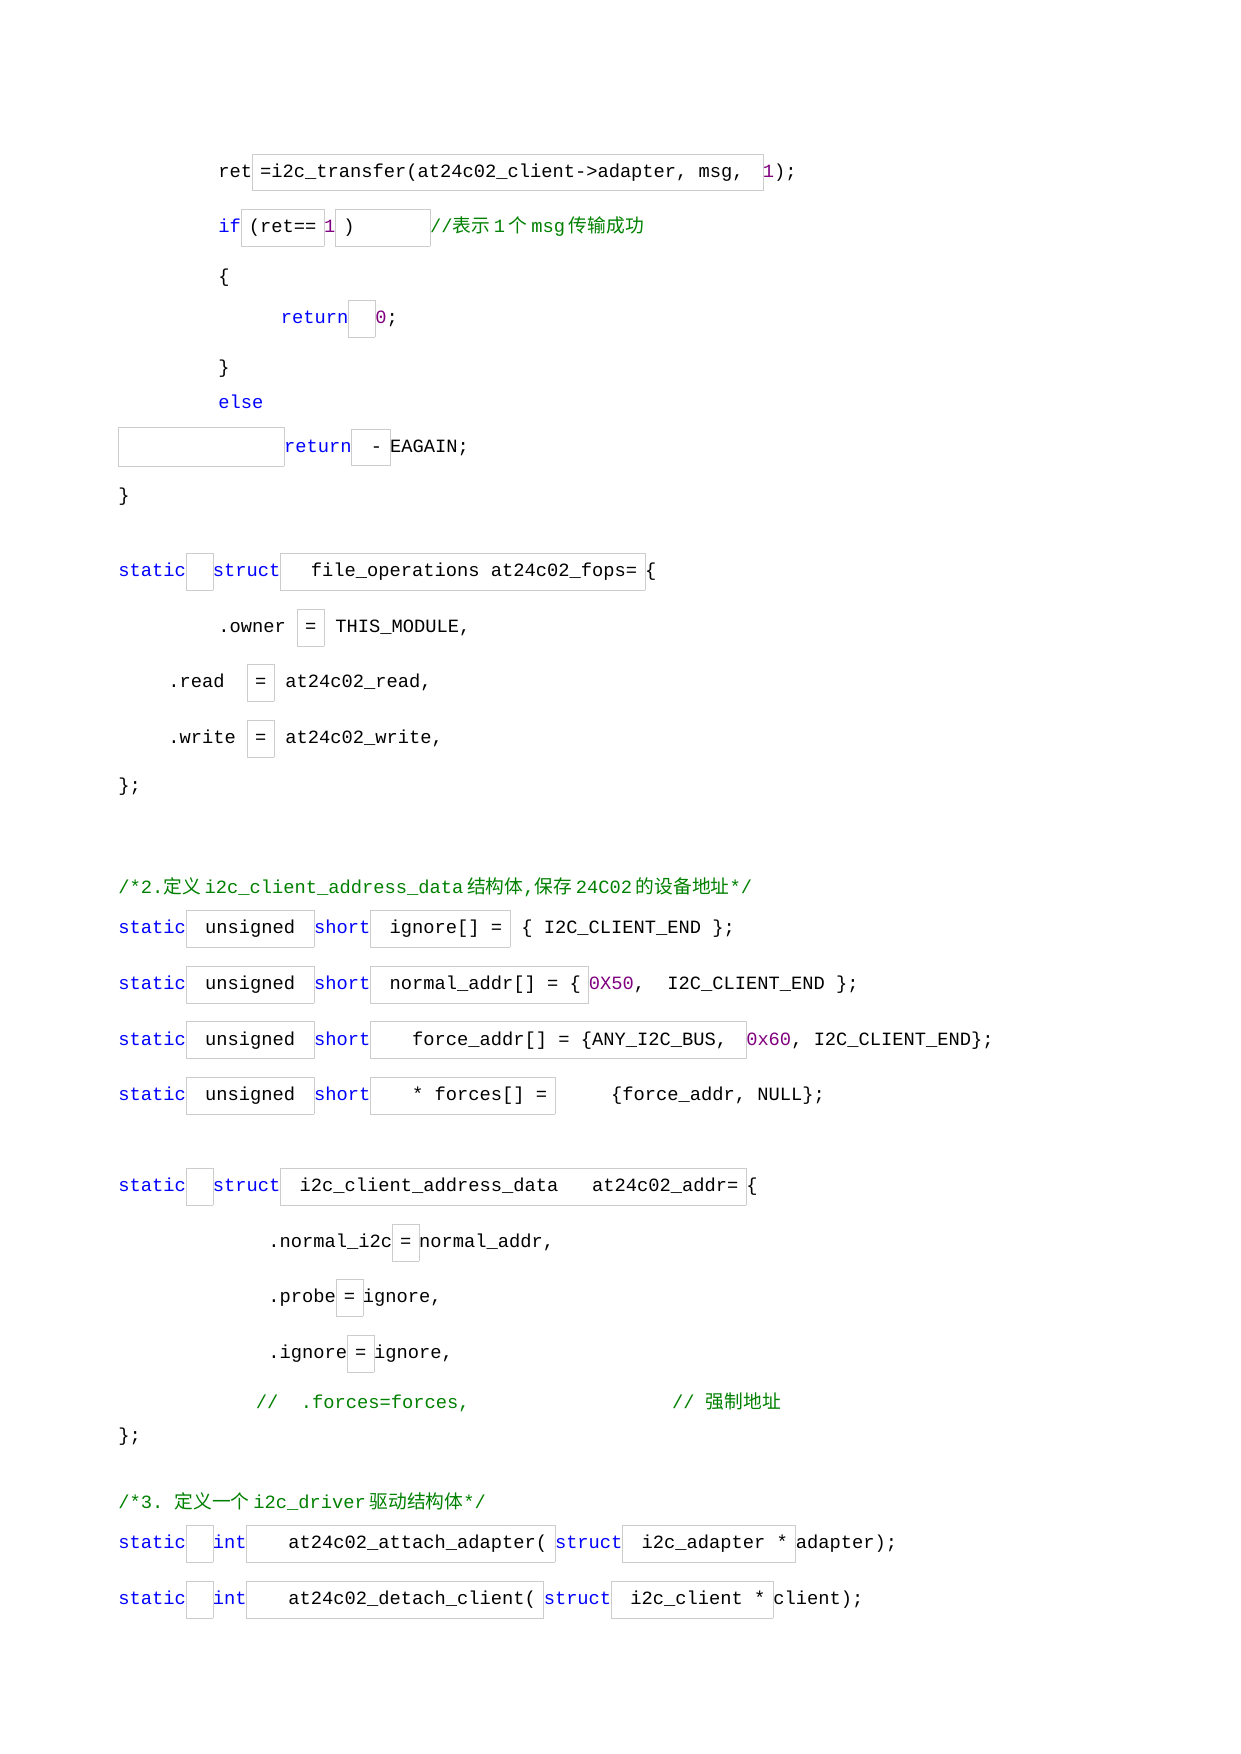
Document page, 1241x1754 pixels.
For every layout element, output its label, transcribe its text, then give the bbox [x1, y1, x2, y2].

text .normal_i2c [118, 1224, 392, 1261]
text int [214, 1525, 246, 1562]
text .read [118, 664, 247, 701]
text }; [118, 1426, 1122, 1447]
text return [118, 300, 348, 337]
text struct [556, 1525, 622, 1562]
text at24c02_detach_client( [247, 1582, 543, 1618]
text return -EAGAIN; [285, 427, 1122, 466]
text THIS_MODULE, [325, 609, 1122, 646]
text } [118, 356, 1122, 379]
text // .forces=forces, // 强制地址 [118, 1391, 1122, 1414]
text static [118, 1525, 186, 1562]
text { I2C_CLIENT_END }; [511, 910, 1122, 947]
text else [118, 391, 1122, 415]
text i2c_client * [612, 1582, 773, 1618]
text .write [118, 720, 247, 757]
text force_addr[] = {ANY_I2C_BUS, [371, 1022, 746, 1058]
text [349, 301, 375, 337]
text static [118, 1581, 186, 1618]
text static [118, 1021, 186, 1058]
text 1); [764, 153, 1122, 191]
text normal_addr[] = { [371, 967, 588, 1003]
text static [118, 966, 186, 1003]
text ) [336, 210, 430, 246]
text { [747, 1168, 1122, 1205]
text ignore, [375, 1335, 1122, 1372]
text 1 [325, 209, 335, 246]
text short [315, 966, 370, 1003]
text unsigned [187, 911, 314, 947]
text //表示1个msg传输成功 [431, 209, 1122, 246]
text = [248, 721, 274, 757]
text unsigned [187, 967, 314, 1003]
text at24c02_read, [275, 664, 1122, 701]
text i2c_adapter * [623, 1526, 795, 1562]
text = [248, 665, 274, 701]
text (ret== [242, 210, 324, 246]
text unsigned [187, 1078, 314, 1114]
text /*2.定义i2c_client_address_data结构体,保存24C02的设备地址*/ [118, 878, 1122, 899]
text static [118, 910, 186, 947]
text int [214, 1581, 246, 1618]
text short [315, 910, 370, 947]
text if [118, 209, 241, 246]
text struct [544, 1581, 611, 1618]
text file_operations at24c02_fops= [281, 554, 645, 590]
text .ignore [118, 1335, 347, 1372]
text ret=i2c_transfer(at24c02_client->adapter, msg, [118, 153, 763, 191]
text [187, 554, 213, 590]
text short [315, 1021, 370, 1058]
text static [118, 553, 186, 590]
text at24c02_attach_adapter( [247, 1526, 555, 1562]
text } [118, 486, 1122, 507]
text 0; [376, 300, 1122, 337]
text at24c02_write, [275, 720, 1122, 757]
text ignore[] = [371, 911, 510, 947]
text [119, 428, 284, 466]
text {force_addr, NULL}; [556, 1077, 1122, 1114]
text struct [214, 553, 280, 590]
text { [118, 265, 1122, 288]
text = [393, 1225, 419, 1261]
text * forces[] = [371, 1078, 555, 1114]
text }; [118, 776, 1122, 797]
text short [315, 1077, 370, 1114]
text 0X50, I2C_CLIENT_END }; [589, 966, 1122, 1003]
text = [348, 1336, 374, 1372]
text /*3. 定义一个i2c_driver驱动结构体*/ [118, 1493, 1122, 1514]
text i2c_client_address_data at24c02_addr= [281, 1169, 746, 1205]
text adapter); [796, 1525, 1122, 1562]
text = [298, 610, 324, 646]
text .probe [118, 1279, 336, 1316]
text static [118, 1077, 186, 1114]
text normal_addr, [420, 1224, 1122, 1261]
text { [646, 553, 1122, 590]
text 0x60, I2C_CLIENT_END}; [747, 1021, 1122, 1058]
text .owner [118, 609, 297, 646]
text unsigned [187, 1022, 314, 1058]
text = [337, 1280, 363, 1316]
text struct [214, 1168, 280, 1205]
text client); [774, 1581, 1122, 1618]
text ignore, [364, 1279, 1122, 1316]
text static [118, 1168, 186, 1205]
